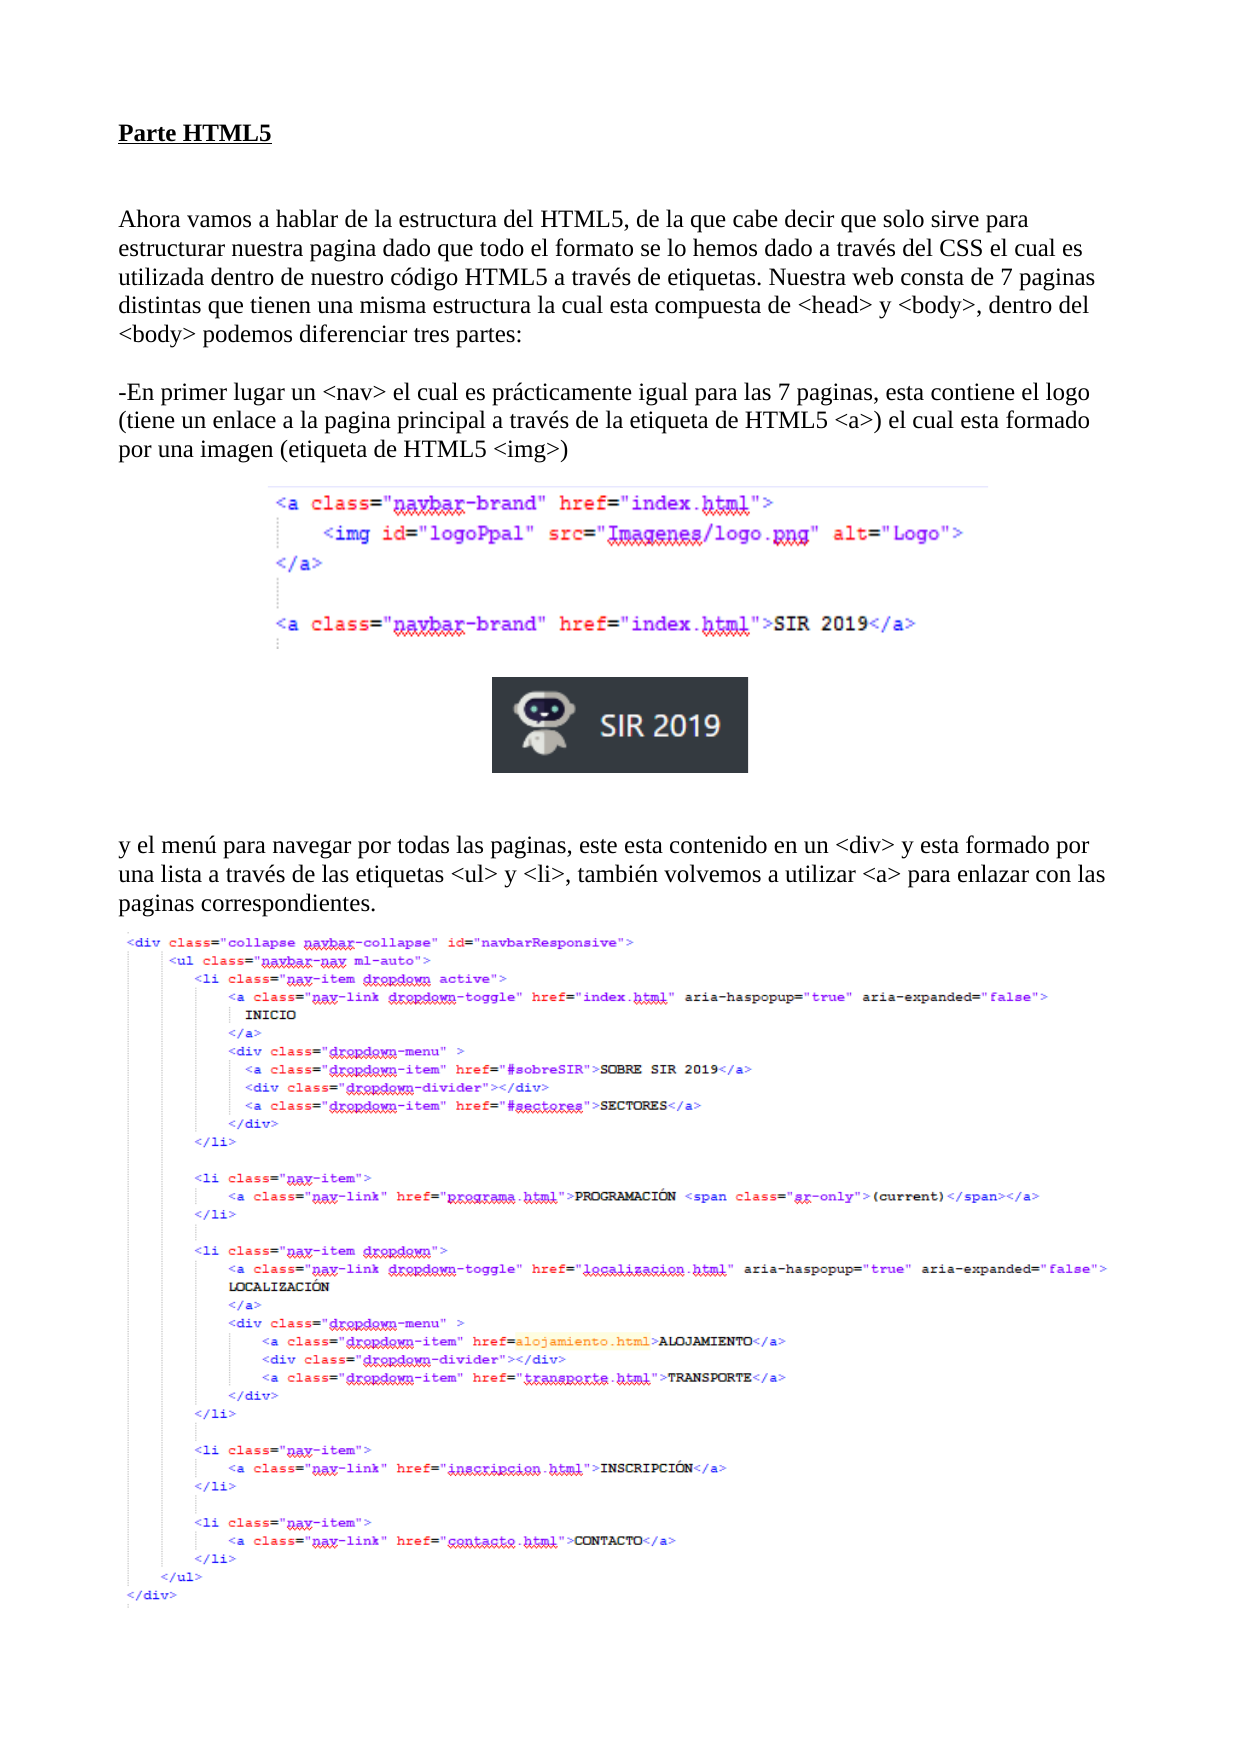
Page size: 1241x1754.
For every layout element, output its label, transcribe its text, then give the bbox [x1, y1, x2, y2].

text Ahora vamos a hablar de la estructura del HTML5, de la que cabe decir que solo sirve para estructurar nuestra pagina dado que todo el formato se lo hemos dado a través del CSS el cual es utilizada dentro de nuestro código HTML5 a través de etiquetas. Nuestra web consta de 7 paginas distintas que tienen una misma estructura la cual esta compuesta de <head> y <body>, dentro del <body> podemos diferenciar tres partes: [118, 204, 1122, 348]
picture [492, 677, 749, 773]
picture [267, 486, 989, 649]
text y el menú para navegar por todas las paginas, este esta contenido en un <div> y esta formado por una lista a través de las etiquetas <ul> y <li>, también volvemos a utilizar <a> para enlazar con las paginas correspondientes. [118, 830, 1122, 917]
text -En primer lugar un <nav> el cual es prácticamente igual para las 7 paginas, esta contiene el logo (tiene un enlace a la pagina principal a través de la etiqueta de HTML5 <a>) el cual esta formado por una imagen (etiqueta de HTML5 <img>) [118, 377, 1122, 463]
text Parte HTML5 [118, 118, 1122, 147]
picture [118, 931, 1123, 1609]
